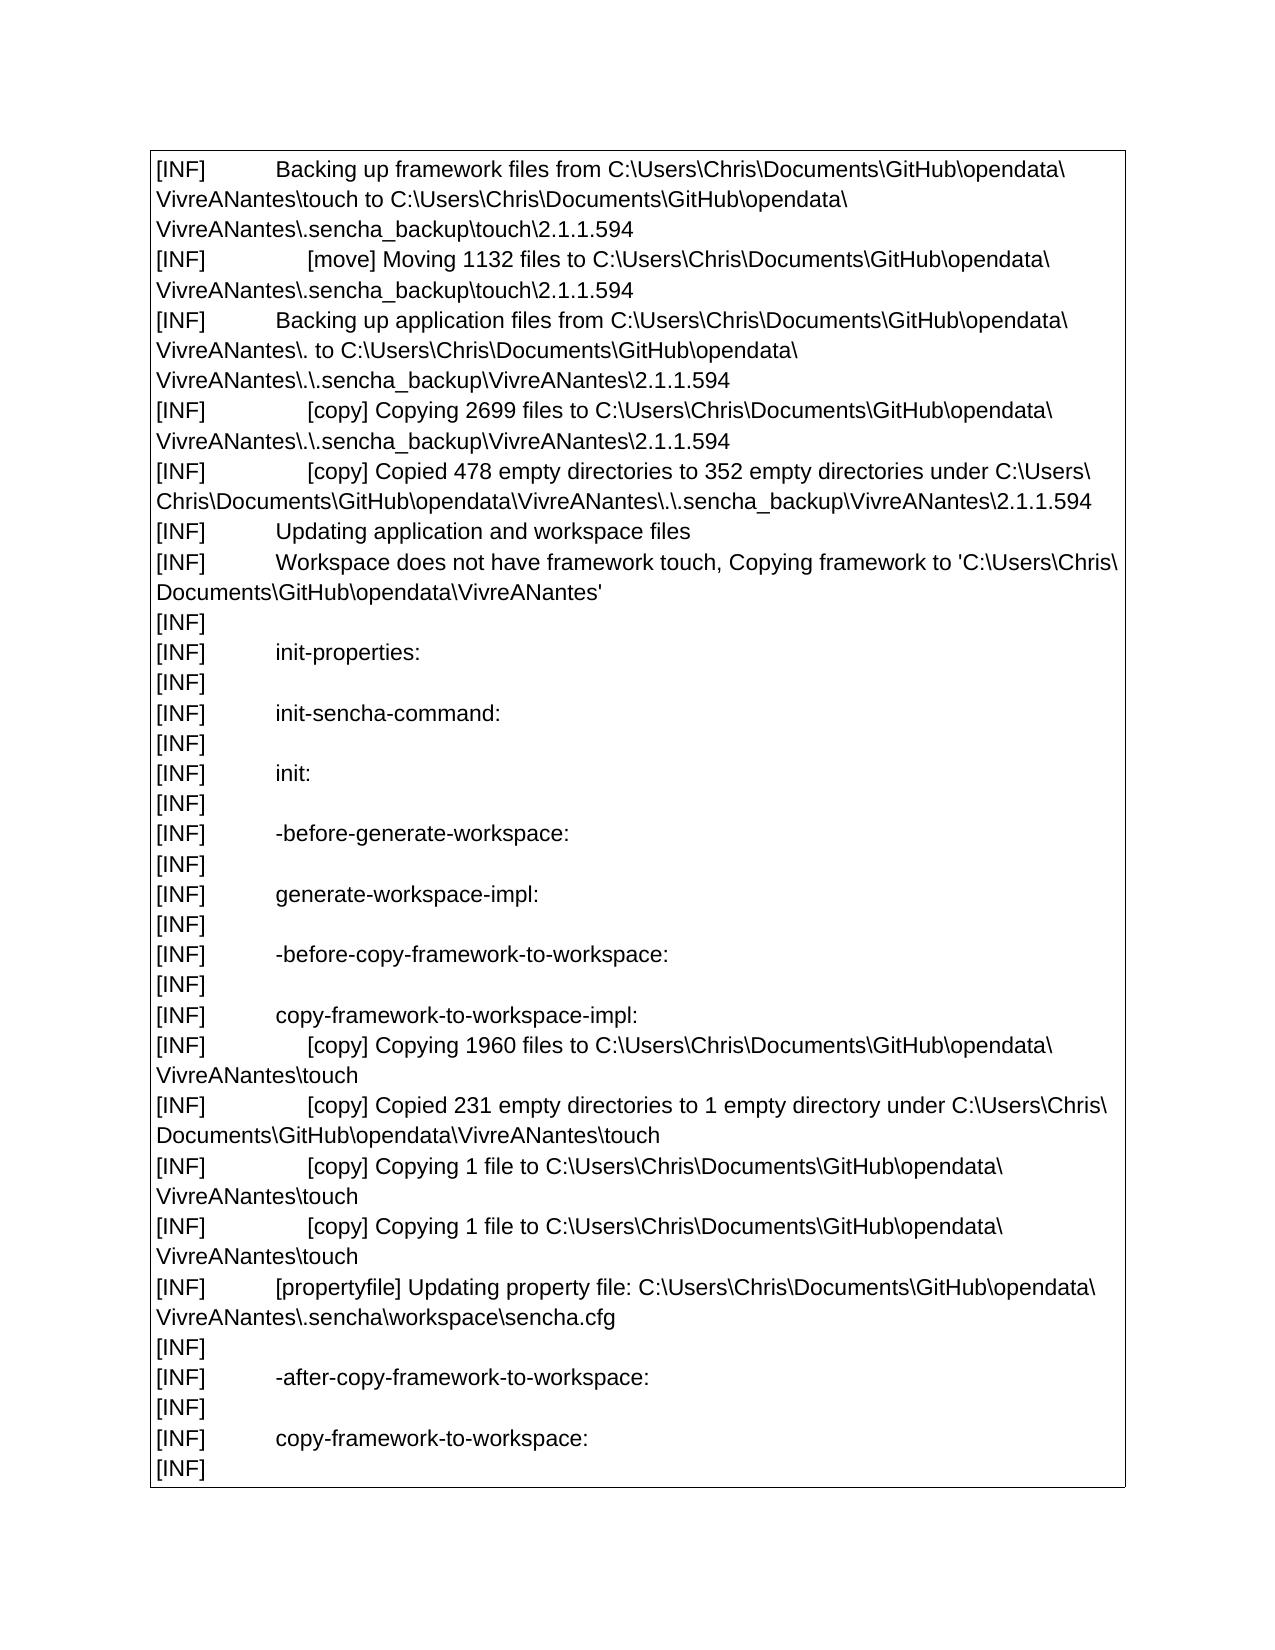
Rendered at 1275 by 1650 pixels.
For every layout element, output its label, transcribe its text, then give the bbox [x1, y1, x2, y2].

table_cell [INF] Backing up framework files from C:\Users\Chris\Documents\GitHub\opendata\VivreANantes\touch to C:\Users\Chris\Documents\GitHub\opendata\VivreANantes\.sencha_backup\touch\2.1.1.594 [INF] [move] Moving 1132 files to C:\Users\Chris\Documents\GitHub\opendata\VivreANantes\.sencha_backup\touch\2.1.1.594 [INF] Backing up application files from C:\Users\Chris\Documents\GitHub\opendata\VivreANantes\. to C:\Users\Chris\Documents\GitHub\opendata\VivreANantes\.\.sencha_backup\VivreANantes\2.1.1.594 [INF] [copy] Copying 2699 files to C:\Users\Chris\Documents\GitHub\opendata\VivreANantes\.\.sencha_backup\VivreANantes\2.1.1.594 [INF] [copy] Copied 478 empty directories to 352 empty directories under C:\Users\Chris\Documents\GitHub\opendata\VivreANantes\.\.sencha_backup\VivreANantes\2.1.1.594 [INF] Updating application and workspace files [INF] Workspace does not have framework touch, Copying framework to 'C:\Users\Chris\Documents\GitHub\opendata\VivreANantes' [INF] [INF] init-properties: [INF] [INF] init-sencha-command: [INF] [INF] init: [INF] [INF] -before-generate-workspace: [INF] [INF] generate-workspace-impl: [INF] [INF] -before-copy-framework-to-workspace: [INF] [INF] copy-framework-to-workspace-impl: [INF] [copy] Copying 1960 files to C:\Users\Chris\Documents\GitHub\opendata\VivreANantes\touch [INF] [copy] Copied 231 empty directories to 1 empty directory under C:\Users\Chris\Documents\GitHub\opendata\VivreANantes\touch [INF] [copy] Copying 1 file to C:\Users\Chris\Documents\GitHub\opendata\VivreANantes\touch [INF] [copy] Copying 1 file to C:\Users\Chris\Documents\GitHub\opendata\VivreANantes\touch [INF] [propertyfile] Updating property file: C:\Users\Chris\Documents\GitHub\opendata\VivreANantes\.sencha\workspace\sencha.cfg [INF] [INF] -after-copy-framework-to-workspace: [INF] [INF] copy-framework-to-workspace: [INF] [151, 151, 1125, 1487]
